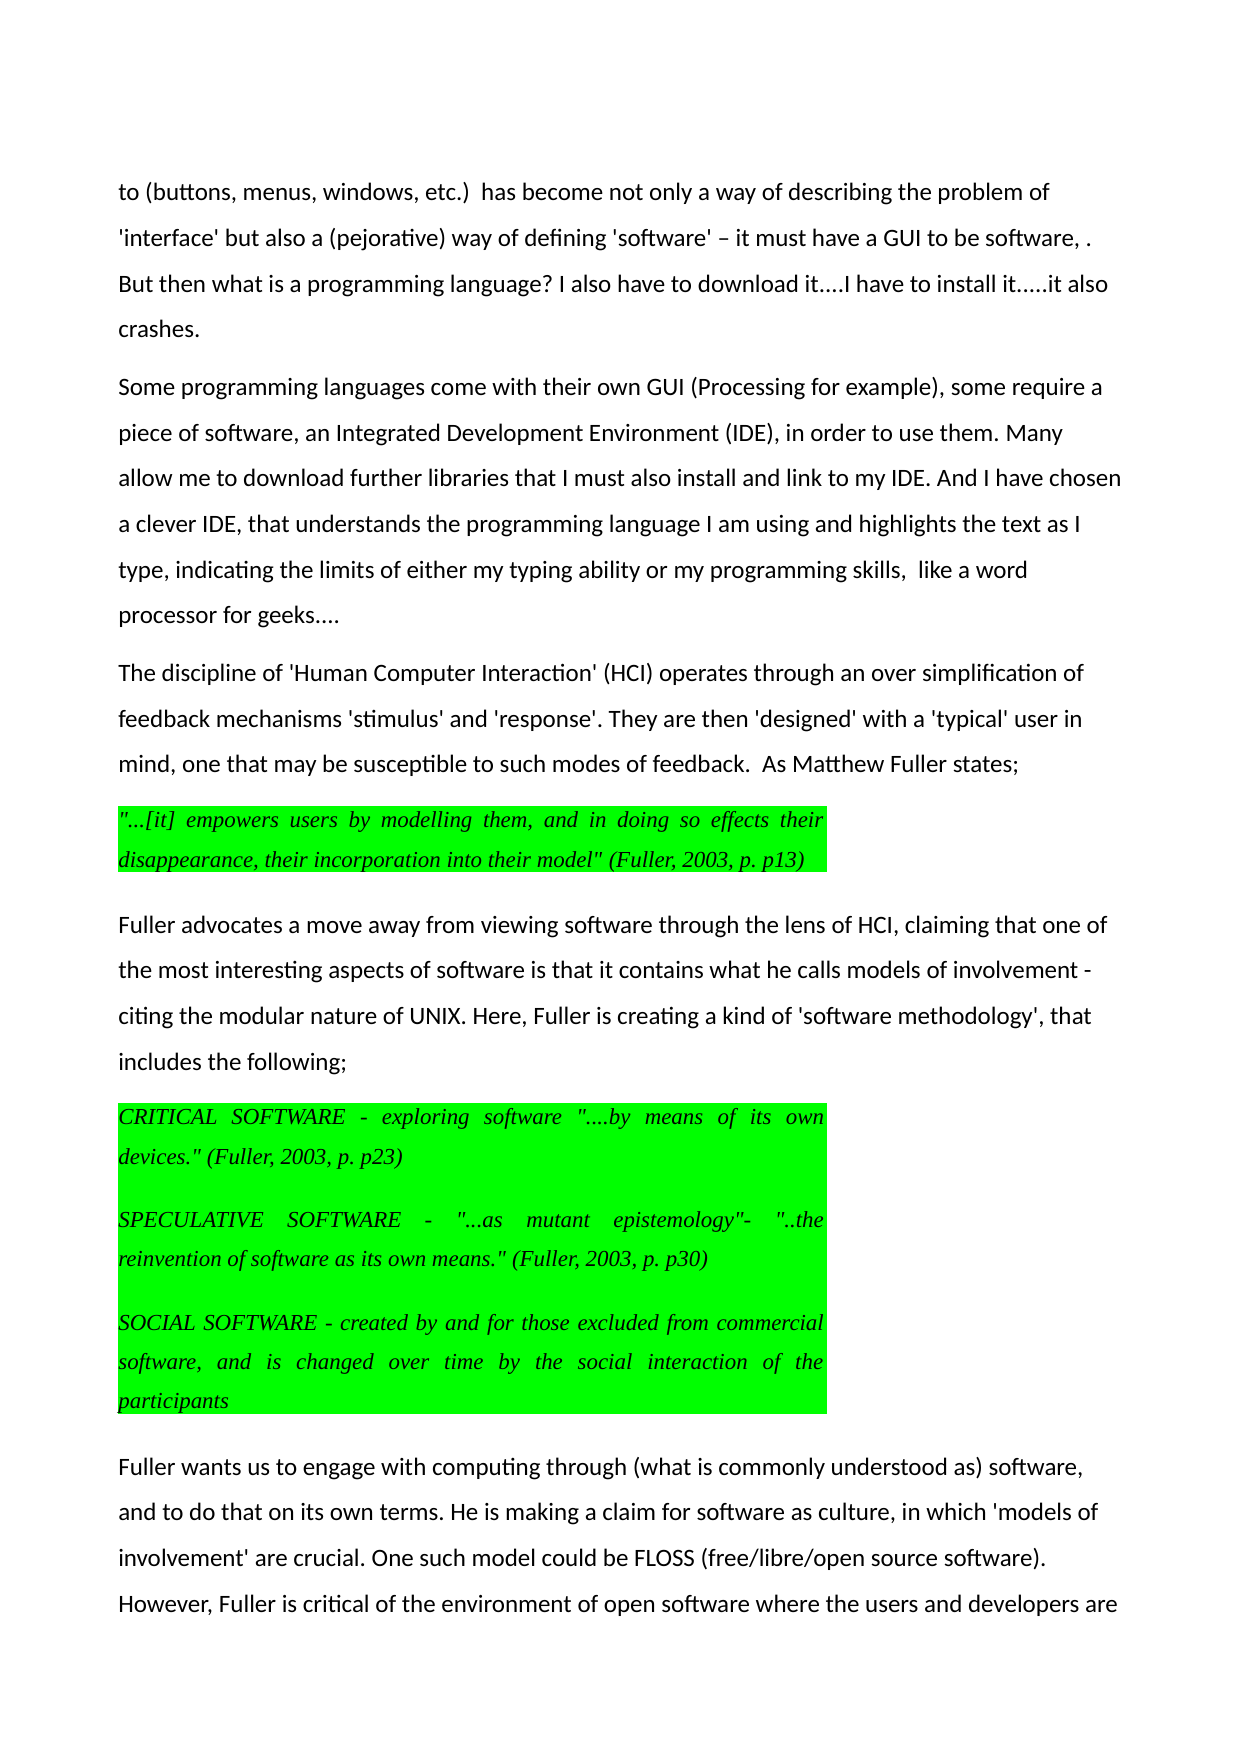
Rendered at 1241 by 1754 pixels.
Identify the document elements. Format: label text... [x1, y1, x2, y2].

text Fuller advocates a move away from viewing software through the lens of HCI, claiming that one of the most interesting aspects of software is that it contains what he calls models of involvement - citing the modular nature of UNIX. Here, Fuller is creating a kind of 'software methodology', that includes the following; [118, 909, 1122, 1076]
text to (buttons, menus, windows, etc.) has become not only a way of describing the problem of 'interface' but also a (pejorative) way of defining 'software' – it must have a GUI to be software, . But then what is a programming language? I also have to download it....I have to install it.....it also crashes. [118, 176, 1122, 344]
text SPECULATIVE SOFTWARE - "...as mutant epistemology"- "..the reinvention of software as its own means." (Fuller, 2003, p. p30) [118, 1206, 827, 1272]
text Some programming languages come with their own GUI (Processing for example), some require a piece of software, an Integrated Development Environment (IDE), in order to use them. Many allow me to download further libraries that I must also install and link to my IDE. And I have chosen a clever IDE, that understands the programming language I am using and highlights the text as I type, indicating the limits of either my typing ability or my programming skills, like a word processor for geeks.... [118, 371, 1122, 630]
text CRITICAL SOFTWARE - exploring software "....by means of its own devices." (Fuller, 2003, p. p23) [118, 1103, 827, 1169]
text SOCIAL SOFTWARE - created by and for those excluded from commercial software, and is changed over time by the social interaction of the participants [118, 1309, 827, 1414]
text "...[it] empowers users by modelling them, and in doing so effects their disappearance, their incorporation into their model" (Fuller, 2003, p. p13) [118, 806, 827, 872]
text Fuller wants us to engage with computing through (what is commonly understood as) software, and to do that on its own terms. He is making a claim for software as culture, in which 'models of involvement' are crucial. One such model could be FLOSS (free/libre/open source software). However, Fuller is critical of the environment of open software where the users and developers are [118, 1451, 1122, 1618]
text The discipline of 'Human Computer Interaction' (HCI) operates through an over simplification of feedback mechanisms 'stimulus' and 'response'. They are then 'designed' with a 'typical' user in mind, one that may be susceptible to such modes of feedback. As Matthew Fuller states; [118, 657, 1122, 779]
